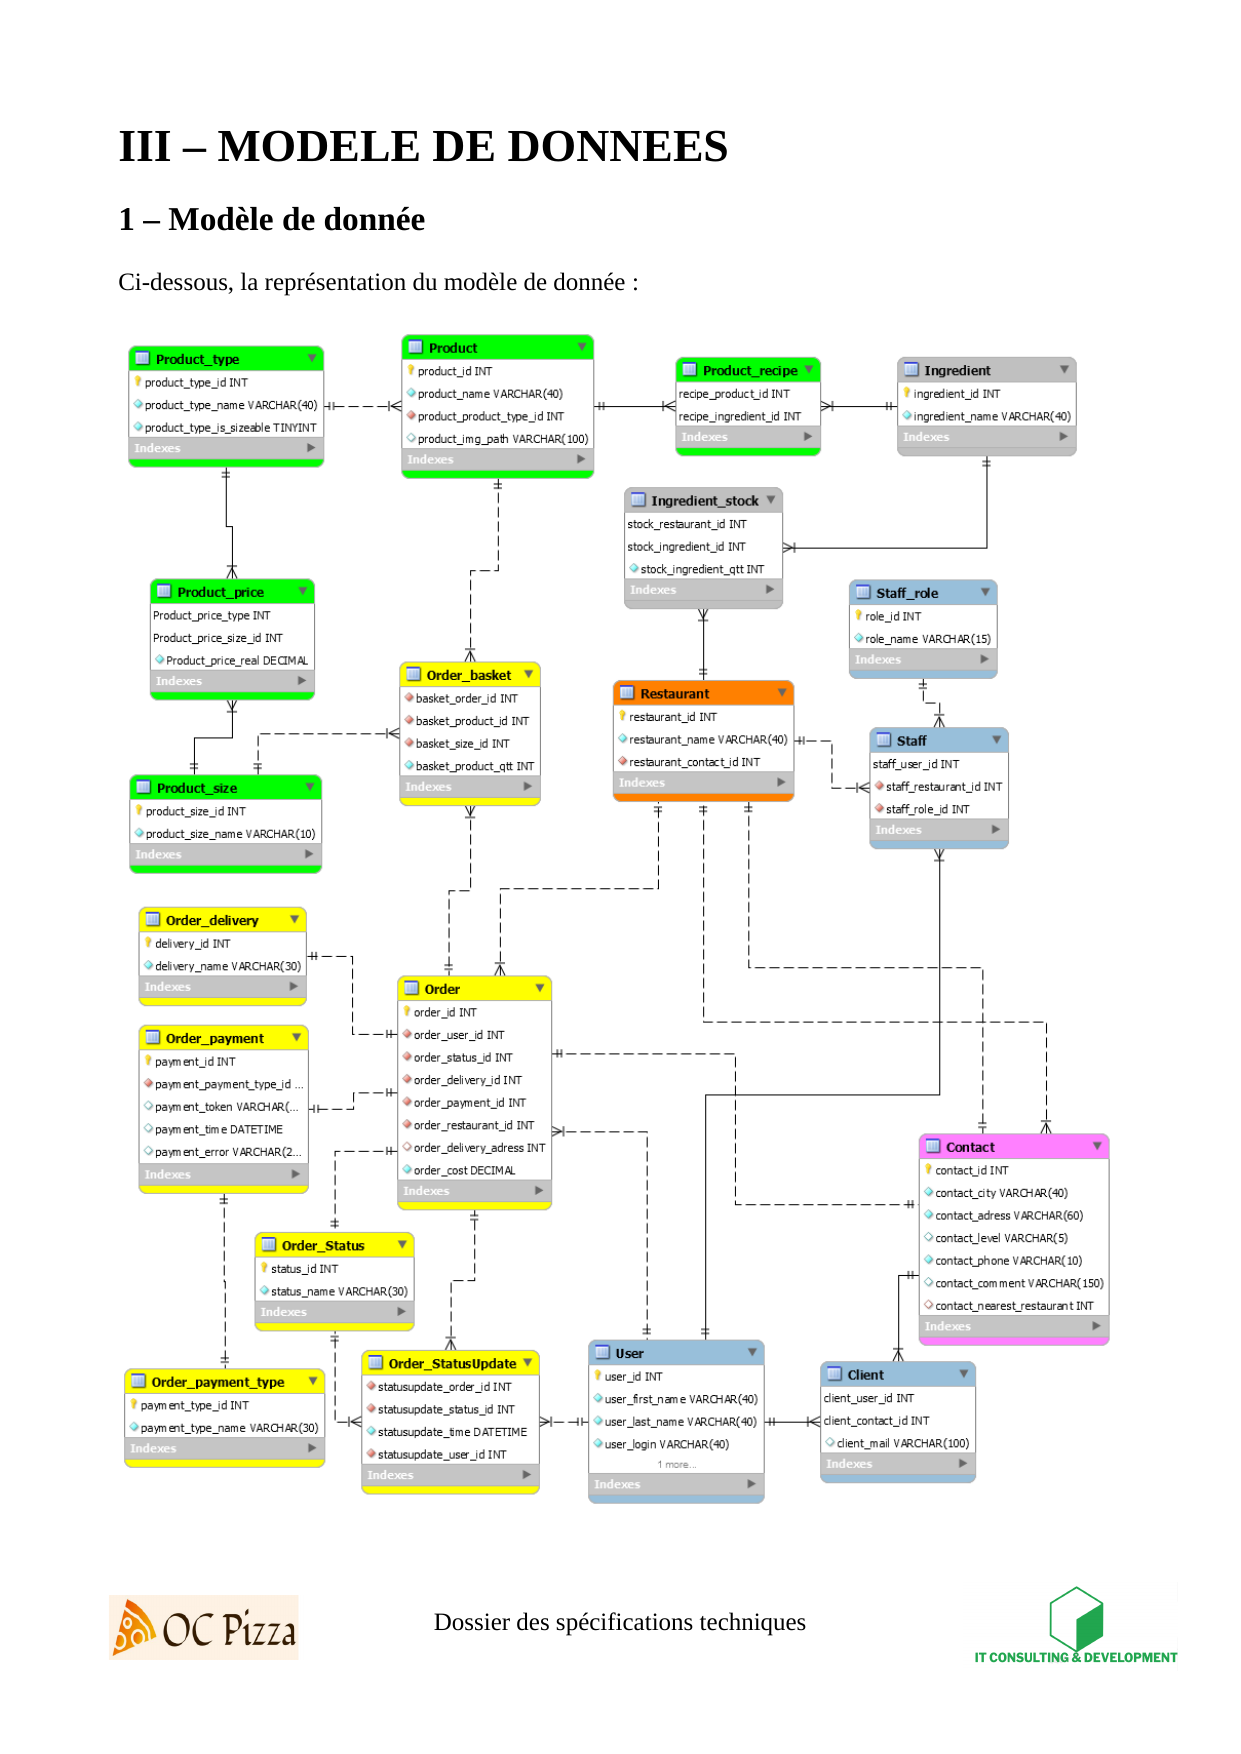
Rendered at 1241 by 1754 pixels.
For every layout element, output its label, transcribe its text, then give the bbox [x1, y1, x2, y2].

text 1 – Modèle de donnée [118, 199, 1122, 238]
text Ci-dessous, la représentation du modèle de donnée : [118, 267, 1122, 295]
picture [118, 324, 1123, 1513]
picture [962, 1582, 1178, 1671]
picture [108, 1595, 306, 1660]
text III – MODELE DE DONNEES [118, 118, 1122, 171]
